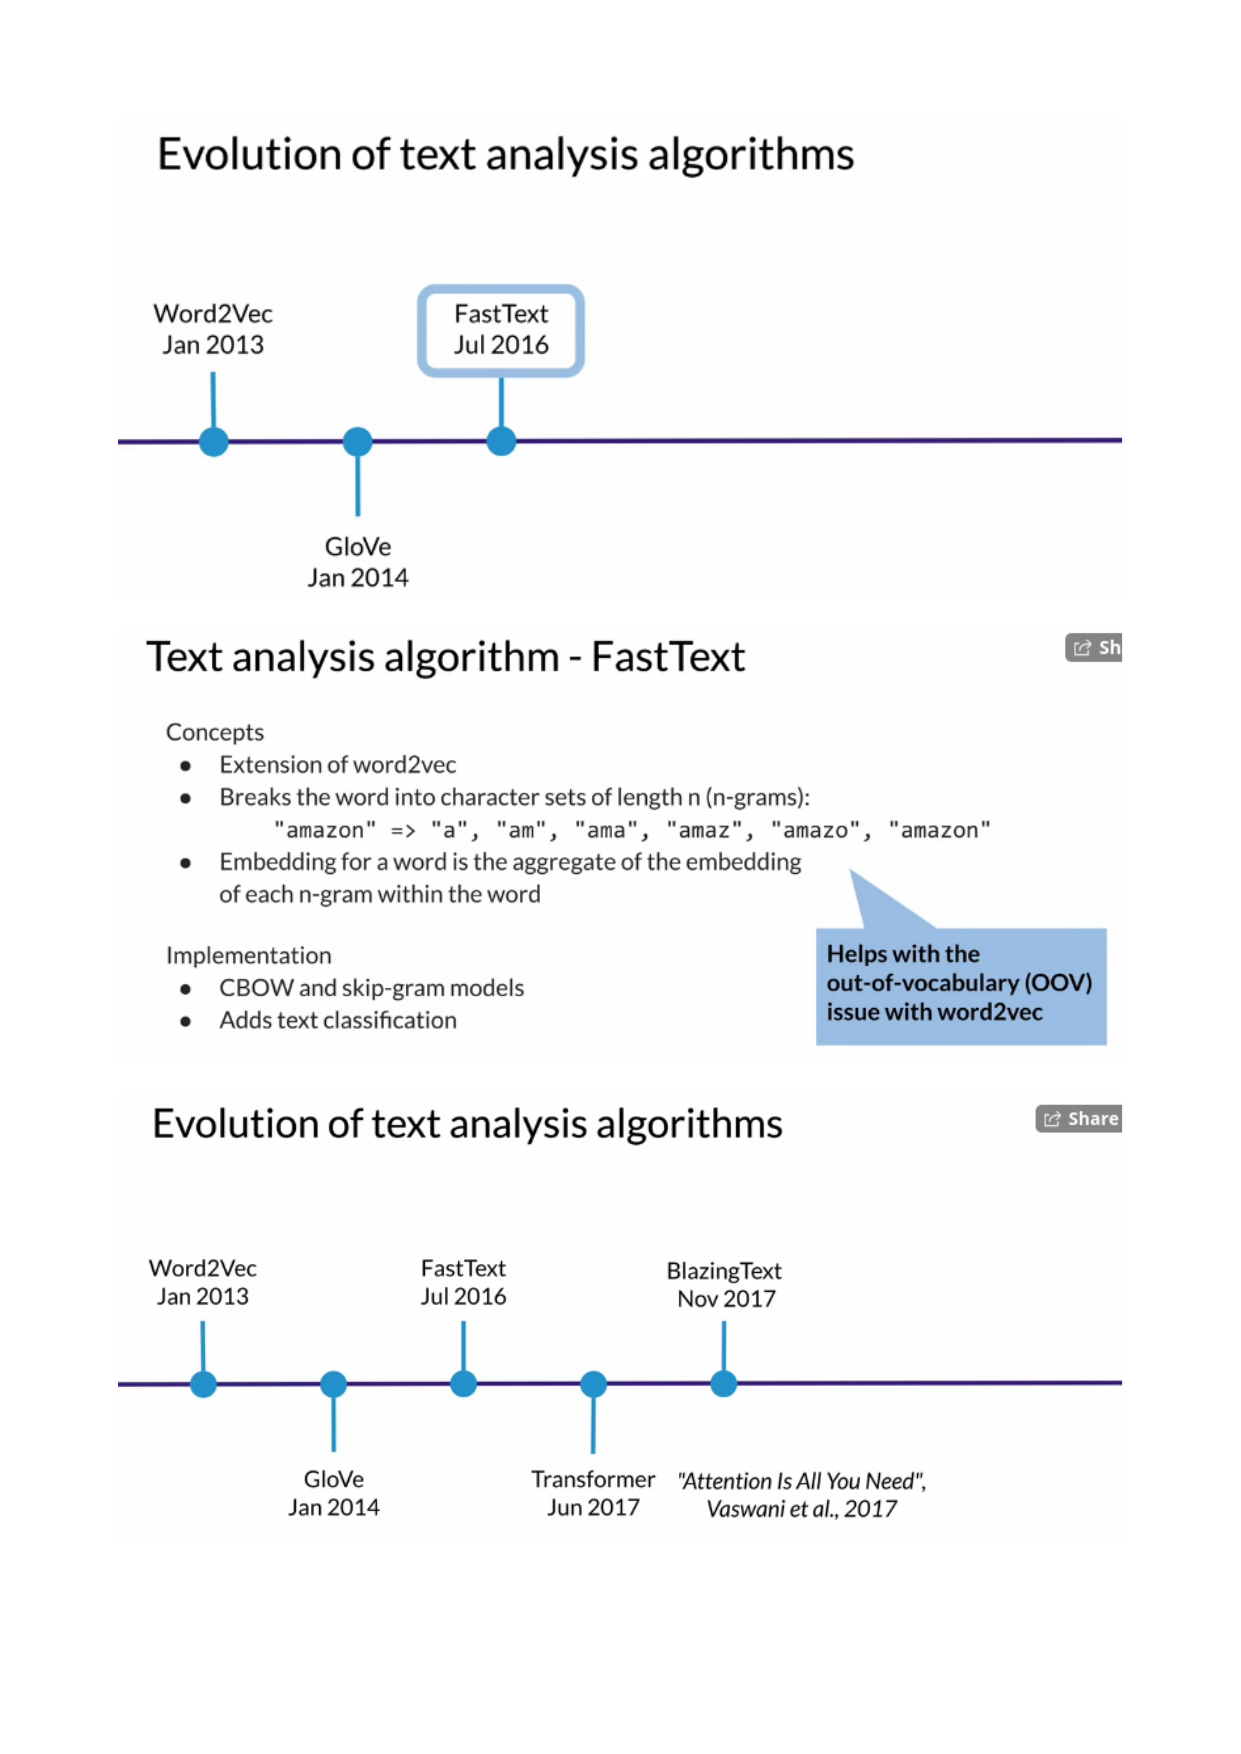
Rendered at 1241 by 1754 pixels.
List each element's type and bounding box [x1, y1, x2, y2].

picture [118, 118, 1123, 600]
picture [118, 628, 1123, 1063]
picture [118, 1091, 1123, 1544]
